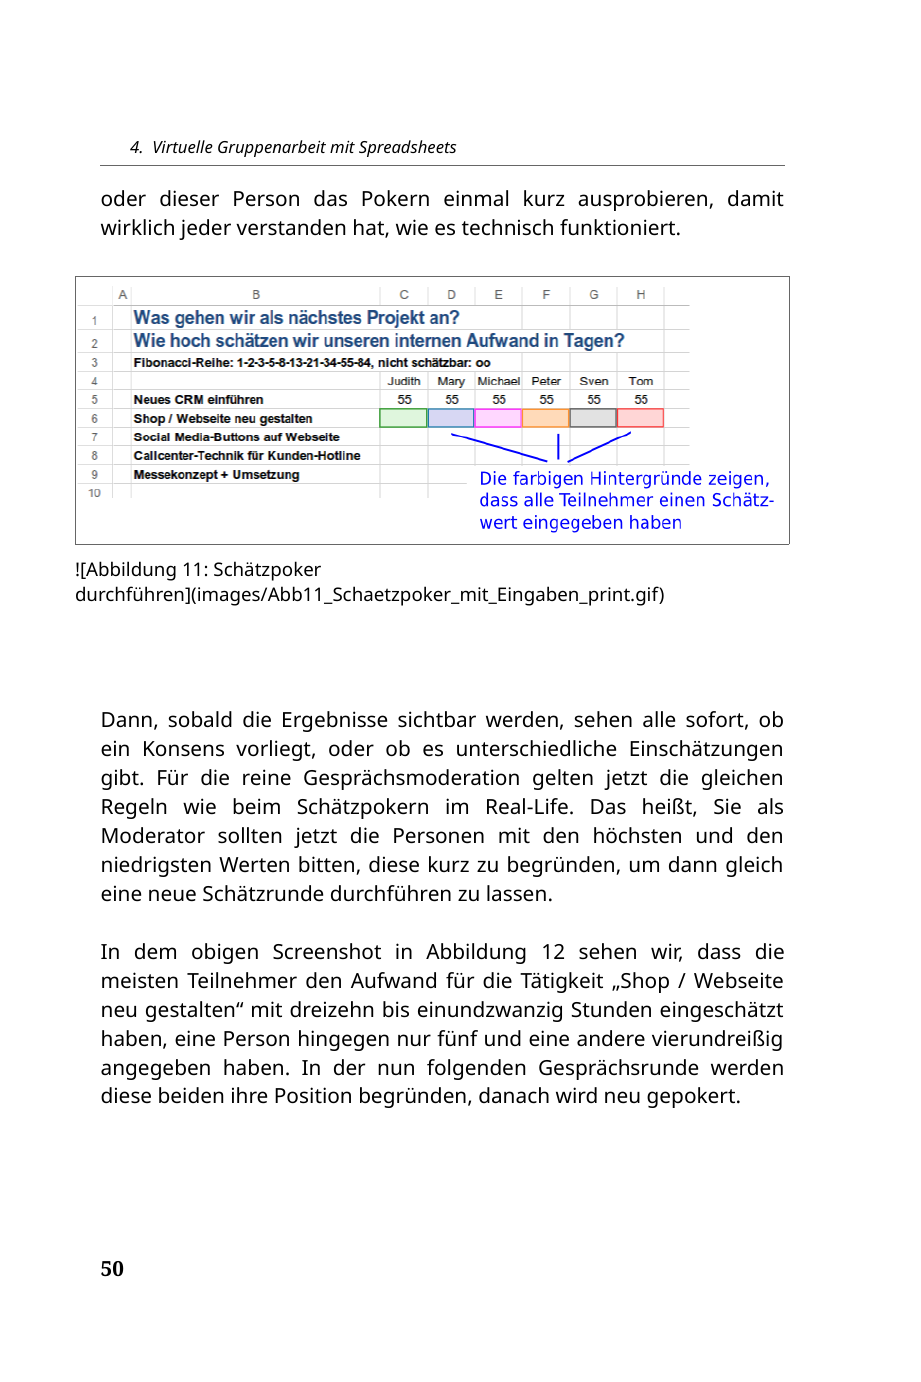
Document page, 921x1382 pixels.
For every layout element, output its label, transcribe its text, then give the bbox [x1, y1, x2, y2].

text Dann, sobald die Ergebnisse sichtbar werden, sehen alle sofort, ob ein Konsens vorliegt, oder ob es unterschiedliche Einschätzungen gibt. Für die reine Gesprächsmoderation gelten jetzt die gleichen Regeln wie beim Schätzpokern im Real-Life. Das heißt, Sie als Moderator sollten jetzt die Personen mit den höchsten und den niedrigsten Werten bitten, diese kurz zu begründen, um dann gleich eine neue Schätzrunde durchführen zu lassen. [100, 683, 785, 907]
picture [77, 279, 787, 542]
text oder dieser Person das Pokern einmal kurz ausprobieren, damit wirklich jeder verstanden hat, wie es technisch funktioniert. [100, 183, 785, 241]
text ![Abbildung 11: Schätzpoker durchführen](images/Abb11_Schaetzpoker_mit_Eingaben_print.gif) [75, 545, 789, 607]
text In dem obigen Screenshot in Abbildung 12 sehen wir, dass die meisten Teilnehmer den Aufwand für die Tätigkeit „Shop / Webseite neu gestalten“ mit dreizehn bis einundzwanzig Stunden eingeschätzt haben, eine Person hingegen nur fünf und eine andere vierundreißig angegeben haben. In der nun folgenden Gesprächsrunde werden diese beiden ihre Position begründen, danach wird neu gepokert. [100, 915, 785, 1110]
